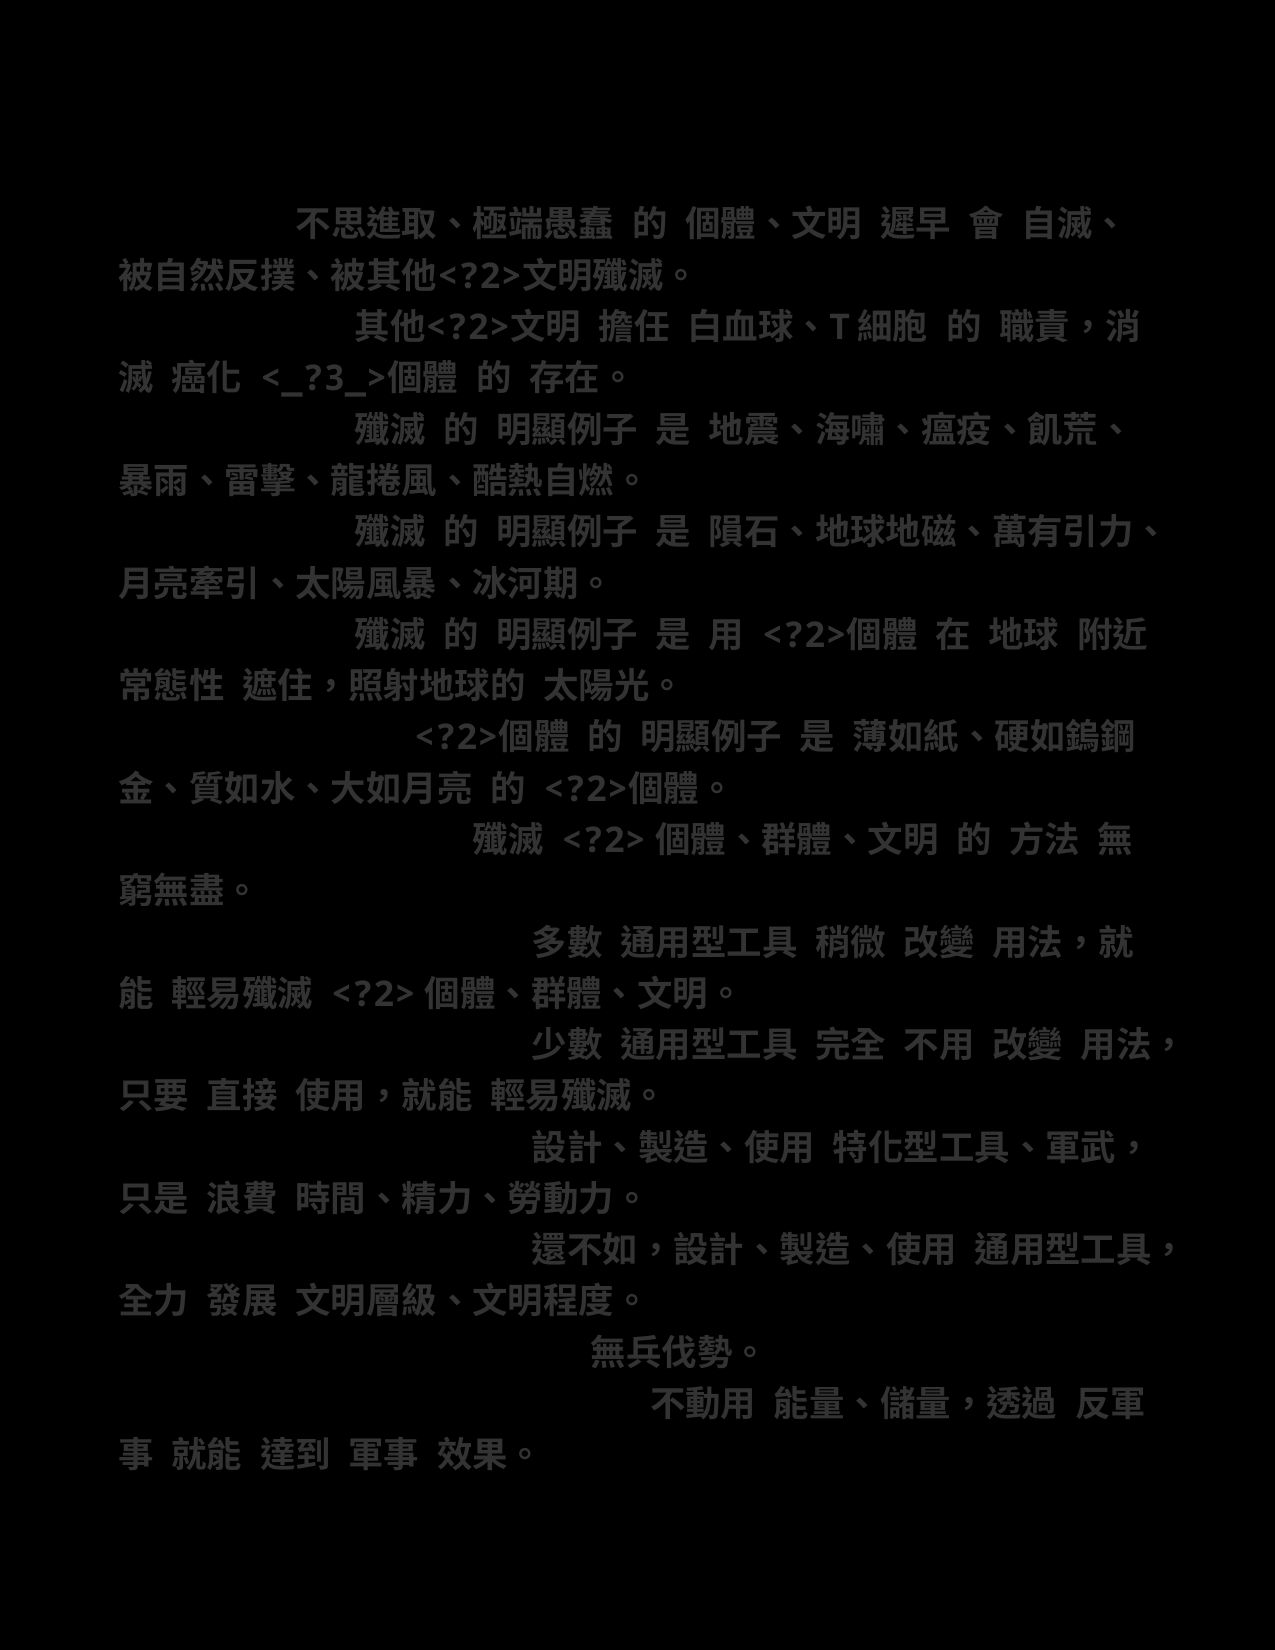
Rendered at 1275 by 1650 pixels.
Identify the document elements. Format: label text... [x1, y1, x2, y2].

text 殲滅 的 明顯例子 是 地震、海嘯、瘟疫、飢荒、暴雨、雷擊、龍捲風、酷熱自燃。 [118, 401, 1157, 504]
text 還不如，設計、製造、使用 通用型工具，全力 發展 文明層級、文明程度。 [118, 1222, 1157, 1324]
text 無兵伐勢。 [118, 1324, 1157, 1375]
text 殲滅 <?2> 個體、群體、文明 的 方法 無窮無盡。 [118, 811, 1157, 914]
text 不動用 能量、儲量，透過 反軍事 就能 達到 軍事 效果。 [118, 1375, 1157, 1478]
text <?2>個體 的 明顯例子 是 薄如紙、硬如鎢鋼金、質如水、大如月亮 的 <?2>個體。 [118, 709, 1157, 811]
text 少數 通用型工具 完全 不用 改變 用法，只要 直接 使用，就能 輕易殲滅。 [118, 1017, 1157, 1119]
text 多數 通用型工具 稍微 改變 用法，就能 輕易殲滅 <?2> 個體、群體、文明。 [118, 914, 1157, 1017]
text 殲滅 的 明顯例子 是 用 <?2>個體 在 地球 附近 常態性 遮住，照射地球的 太陽光。 [118, 606, 1157, 709]
text 其他<?2>文明 擔任 白血球、T細胞 的 職責，消滅 癌化 <_?3_>個體 的 存在。 [118, 298, 1157, 401]
text 殲滅 的 明顯例子 是 隕石、地球地磁、萬有引力、月亮牽引、太陽風暴、冰河期。 [118, 504, 1157, 606]
text 不思進取、極端愚蠢 的 個體、文明 遲早 會 自滅、被自然反撲、被其他<?2>文明殲滅。 [118, 196, 1157, 298]
text 設計、製造、使用 特化型工具、軍武，只是 浪費 時間、精力、勞動力。 [118, 1119, 1157, 1222]
